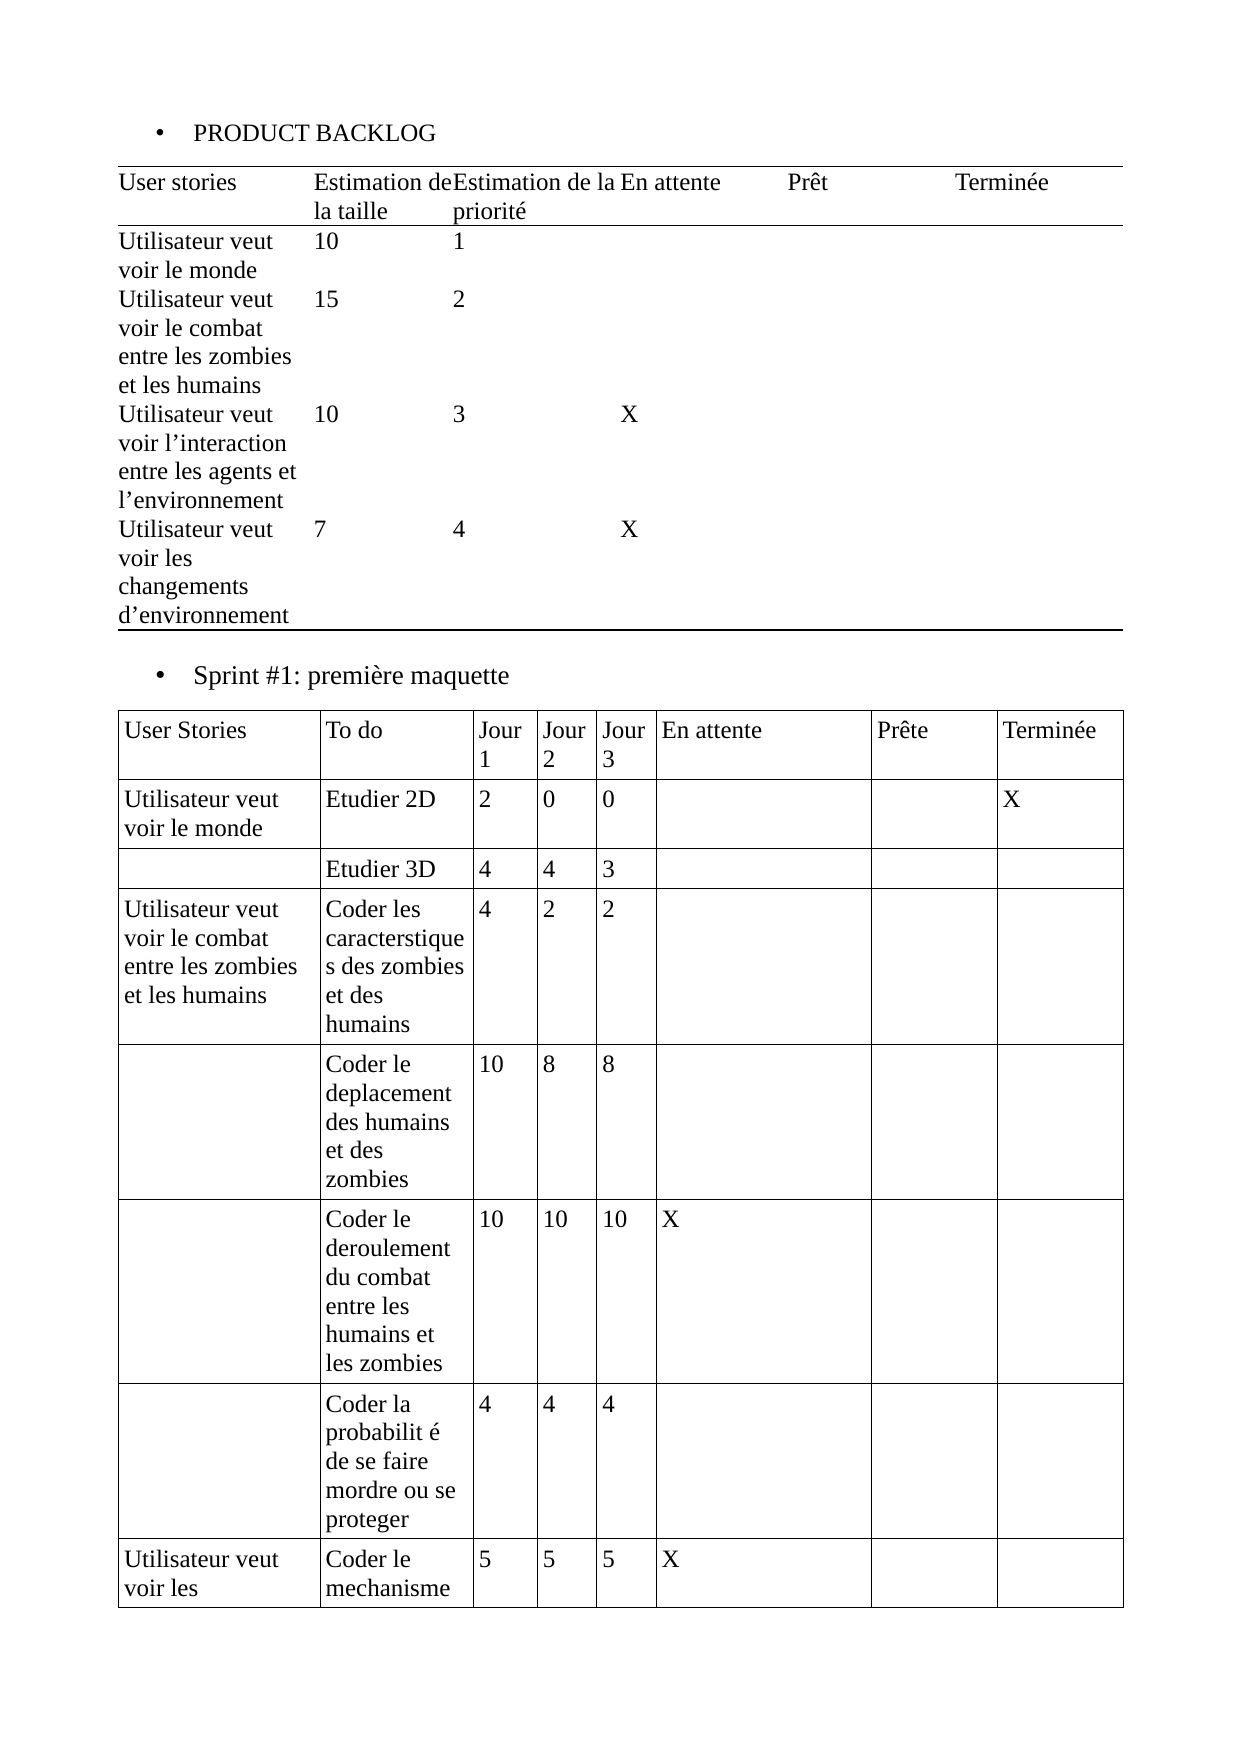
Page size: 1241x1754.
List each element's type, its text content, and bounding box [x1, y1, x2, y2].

table_cell 10 [538, 1200, 596, 1383]
table_cell [788, 514, 955, 629]
table_cell [788, 226, 955, 284]
table_header Jour 3 [597, 711, 656, 779]
table_cell [955, 284, 1123, 399]
table_cell [955, 514, 1123, 629]
table_cell 4 [453, 514, 620, 629]
table_cell [657, 1045, 871, 1199]
table_cell 2 [474, 780, 537, 848]
table_cell [872, 780, 997, 848]
list PRODUCT BACKLOG [156, 118, 1122, 147]
table_cell [657, 849, 871, 888]
table_cell 15 [314, 284, 453, 399]
table_cell [657, 889, 871, 1043]
table_header Estimation de la taille [314, 167, 453, 225]
table_cell 2 [453, 284, 620, 399]
table_cell Etudier 2D [321, 780, 473, 848]
table_header Jour 2 [538, 711, 596, 779]
table_cell X [657, 1539, 871, 1607]
table_cell Utilisateur veut voir l’interaction entre les agents et l’environnement [118, 399, 313, 514]
table_cell Utilisateur veut voir les [119, 1539, 320, 1607]
table_cell [119, 1200, 320, 1383]
table_cell X [620, 399, 787, 514]
table_cell [998, 889, 1123, 1043]
table_cell 0 [538, 780, 596, 848]
table_cell [119, 1045, 320, 1199]
table_cell [955, 226, 1123, 284]
table_cell [119, 1384, 320, 1538]
table_cell [657, 1384, 871, 1538]
table_header Prêt [788, 167, 955, 225]
table_cell 4 [538, 1384, 596, 1538]
table_cell Etudier 3D [321, 849, 473, 888]
table_cell [872, 1045, 997, 1199]
table_cell [998, 1045, 1123, 1199]
table_cell [998, 849, 1123, 888]
table_cell Utilisateur veut voir le monde [118, 226, 313, 284]
table_cell 5 [597, 1539, 656, 1607]
table_cell [788, 399, 955, 514]
table_cell 10 [474, 1200, 537, 1383]
table_cell X [998, 780, 1123, 848]
table_header Terminée [955, 167, 1123, 225]
table_cell [872, 1384, 997, 1538]
table_cell [955, 399, 1123, 514]
table_cell 2 [597, 889, 656, 1043]
table_cell Coder le mechanisme [321, 1539, 473, 1607]
table_cell Coder le deroulement du combat entre les humains et les zombies [321, 1200, 473, 1383]
table_cell 4 [474, 1384, 537, 1538]
table_header User Stories [119, 711, 320, 779]
table_cell 10 [314, 399, 453, 514]
table_header Terminée [998, 711, 1123, 779]
table_cell 10 [314, 226, 453, 284]
table_cell 5 [474, 1539, 537, 1607]
table_cell [788, 284, 955, 399]
table_header Jour 1 [474, 711, 537, 779]
table_cell 2 [538, 889, 596, 1043]
table_cell 10 [474, 1045, 537, 1199]
table_cell [998, 1539, 1123, 1607]
table_header User stories [118, 167, 313, 225]
table_cell Coder le deplacement des humains et des zombies [321, 1045, 473, 1199]
table_cell [872, 1539, 997, 1607]
table_cell 7 [314, 514, 453, 629]
table_cell 8 [538, 1045, 596, 1199]
table_cell Coder la probabilit é de se faire mordre ou se proteger [321, 1384, 473, 1538]
table_cell 4 [538, 849, 596, 888]
table_cell 3 [597, 849, 656, 888]
table_cell [657, 780, 871, 848]
table_header Prête [872, 711, 997, 779]
list Sprint #1: première maquette [156, 659, 1122, 690]
table_cell 5 [538, 1539, 596, 1607]
table_cell 1 [453, 226, 620, 284]
table_cell [998, 1200, 1123, 1383]
table_cell 10 [597, 1200, 656, 1383]
table_cell 3 [453, 399, 620, 514]
table_cell 4 [474, 849, 537, 888]
table_cell Coder les caracterstiques des zombies et des humains [321, 889, 473, 1043]
table_cell [620, 284, 787, 399]
table_cell X [657, 1200, 871, 1383]
table_cell [998, 1384, 1123, 1538]
table_cell 4 [597, 1384, 656, 1538]
table_cell X [620, 514, 787, 629]
table_cell [119, 849, 320, 888]
table_cell [872, 1200, 997, 1383]
table_cell 4 [474, 889, 537, 1043]
table_header Estimation de la priorité [453, 167, 620, 225]
table_cell 8 [597, 1045, 656, 1199]
table_header En attente [620, 167, 787, 225]
table_cell Utilisateur veut voir le combat entre les zombies et les humains [119, 889, 320, 1043]
table_cell [620, 226, 787, 284]
table_cell [872, 849, 997, 888]
table_cell Utilisateur veut voir le combat entre les zombies et les humains [118, 284, 313, 399]
table_header En attente [657, 711, 871, 779]
table_header To do [321, 711, 473, 779]
table_cell 0 [597, 780, 656, 848]
table_cell Utilisateur veut voir le monde [119, 780, 320, 848]
table_cell Utilisateur veut voir les changements d’environnement [118, 514, 313, 629]
table_cell [872, 889, 997, 1043]
